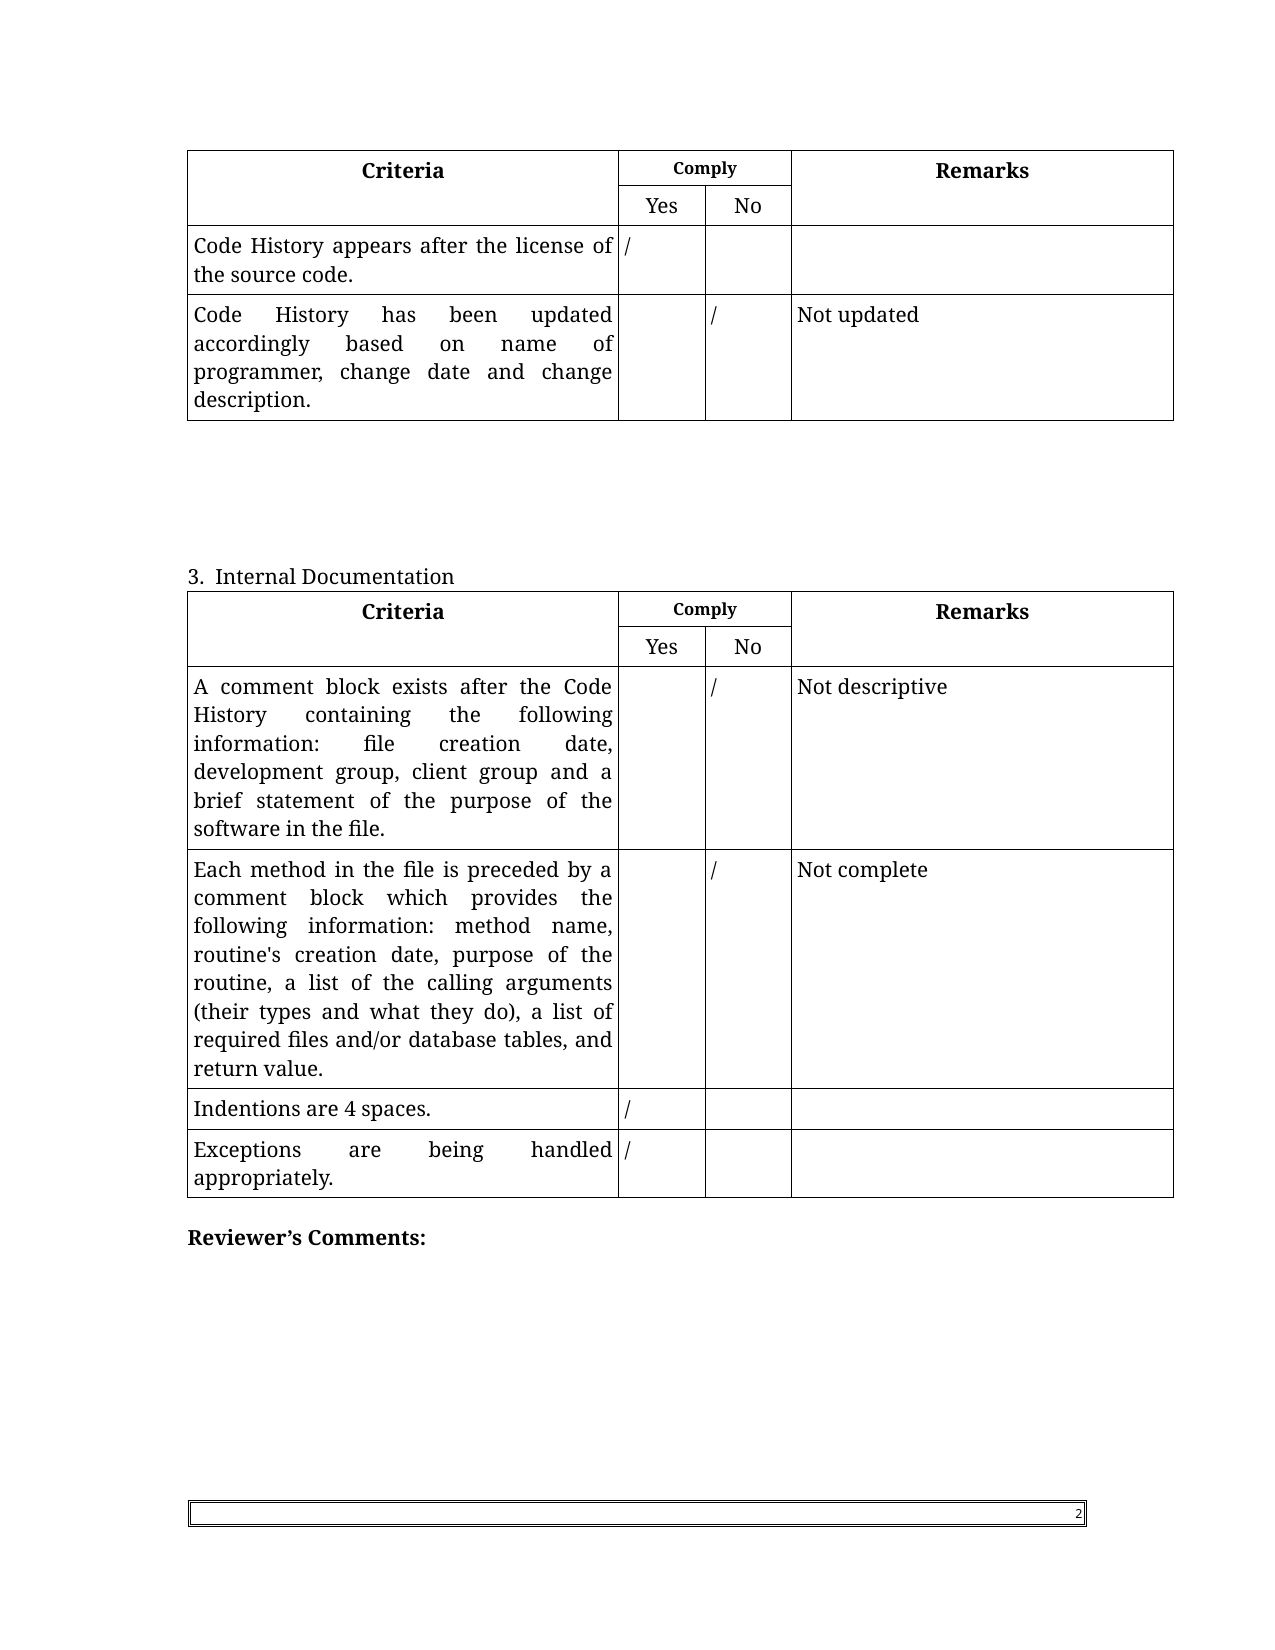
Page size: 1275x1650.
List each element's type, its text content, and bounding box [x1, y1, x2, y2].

table_cell [792, 1089, 1173, 1128]
table_header Criteria [188, 151, 618, 225]
table_cell No [706, 186, 791, 225]
table_cell A comment block exists after the Code History containing the following information: file creation date, development group, client group and a brief statement of the purpose of the software in the file. [188, 667, 618, 848]
table_header Comply [619, 151, 791, 185]
table_header Remarks [792, 151, 1173, 225]
table_cell [706, 1130, 791, 1197]
table_cell Not descriptive [792, 667, 1173, 848]
table_cell [706, 1089, 791, 1128]
table_cell [619, 667, 705, 848]
table_cell / [706, 850, 791, 1088]
table_cell / [619, 226, 705, 294]
table_cell / [619, 1089, 705, 1128]
table_cell Yes [619, 627, 705, 666]
table_cell / [619, 1130, 705, 1197]
table_cell [792, 1130, 1173, 1197]
table_cell Each method in the file is preceded by a comment block which provides the following information: method name, routine's creation date, purpose of the routine, a list of the calling arguments (their types and what they do), a list of required files and/or database tables, and return value. [188, 850, 618, 1088]
table_cell Not updated [792, 295, 1173, 420]
table_cell / [706, 295, 791, 420]
table_cell Indentions are 4 spaces. [188, 1089, 618, 1128]
table_cell No [706, 627, 791, 666]
table_cell Code History has been updated accordingly based on name of programmer, change date and change description. [188, 295, 618, 420]
table_cell [619, 850, 705, 1088]
text 3. Internal Documentation [187, 562, 1087, 591]
table_header Remarks [792, 592, 1173, 666]
table_cell [792, 226, 1173, 294]
table_cell [706, 226, 791, 294]
table_header Criteria [188, 592, 618, 666]
table_header Comply [619, 592, 791, 626]
table_cell Exceptions are being handled appropriately. [188, 1130, 618, 1197]
table_cell / [706, 667, 791, 848]
table_cell [619, 295, 705, 420]
table_cell Code History appears after the license of the source code. [188, 226, 618, 294]
subtitle Reviewer’s Comments: [187, 1223, 1087, 1251]
table_cell Not complete [792, 850, 1173, 1088]
table_cell Yes [619, 186, 705, 225]
